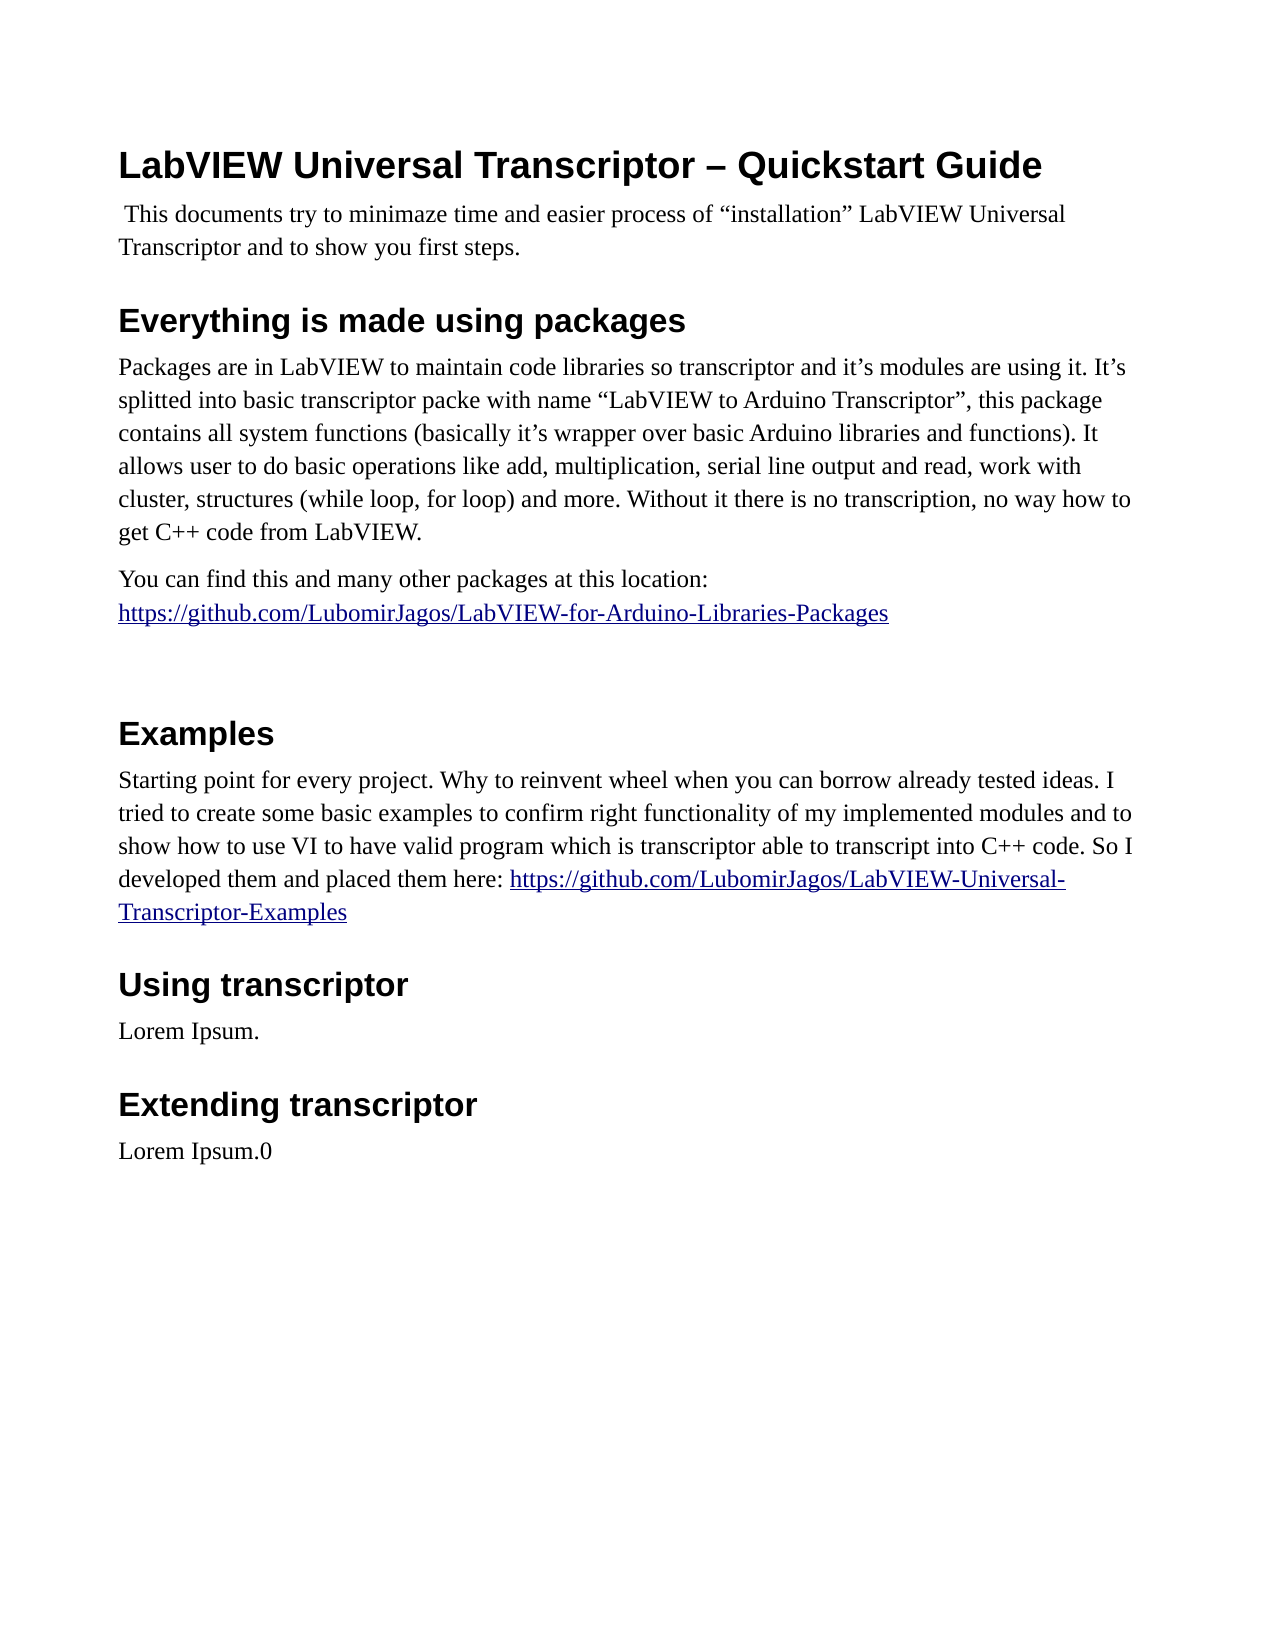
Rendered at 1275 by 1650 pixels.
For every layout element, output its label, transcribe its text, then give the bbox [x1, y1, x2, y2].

subtitle Examples [118, 714, 1157, 752]
subtitle LabVIEW Universal Transcriptor – Quickstart Guide [118, 143, 1157, 187]
text This documents try to minimaze time and easier process of “installation” LabVIEW Universal Transcriptor and to show you first steps. [118, 199, 1157, 261]
text You can find this and many other packages at this location: https://github.com/LubomirJagos/LabVIEW-for-Arduino-Libraries-Packages [118, 564, 1157, 626]
text Packages are in LabVIEW to maintain code libraries so transcriptor and it’s modules are using it. It’s splitted into basic transcriptor packe with name “LabVIEW to Arduino Transcriptor”, this package contains all system functions (basically it’s wrapper over basic Arduino libraries and functions). It allows user to do basic operations like add, multiplication, serial line output and read, work with cluster, structures (while loop, for loop) and more. Without it there is no transcription, no way how to get C++ code from LabVIEW. [118, 352, 1157, 546]
text Lorem Ipsum. [118, 1016, 1157, 1045]
text Starting point for every project. Why to reinvent wheel when you can borrow already tested ideas. I tried to create some basic examples to confirm right functionality of my implemented modules and to show how to use VI to have valid program which is transcriptor able to transcript into C++ code. So I developed them and placed them here: https://github.com/LubomirJagos/LabVIEW-Universal-Transcriptor-Examples [118, 765, 1157, 926]
subtitle Everything is made using packages [118, 301, 1157, 339]
subtitle Using transcriptor [118, 965, 1157, 1004]
subtitle Extending transcriptor [118, 1085, 1157, 1123]
text Lorem Ipsum.0 [118, 1136, 1157, 1165]
